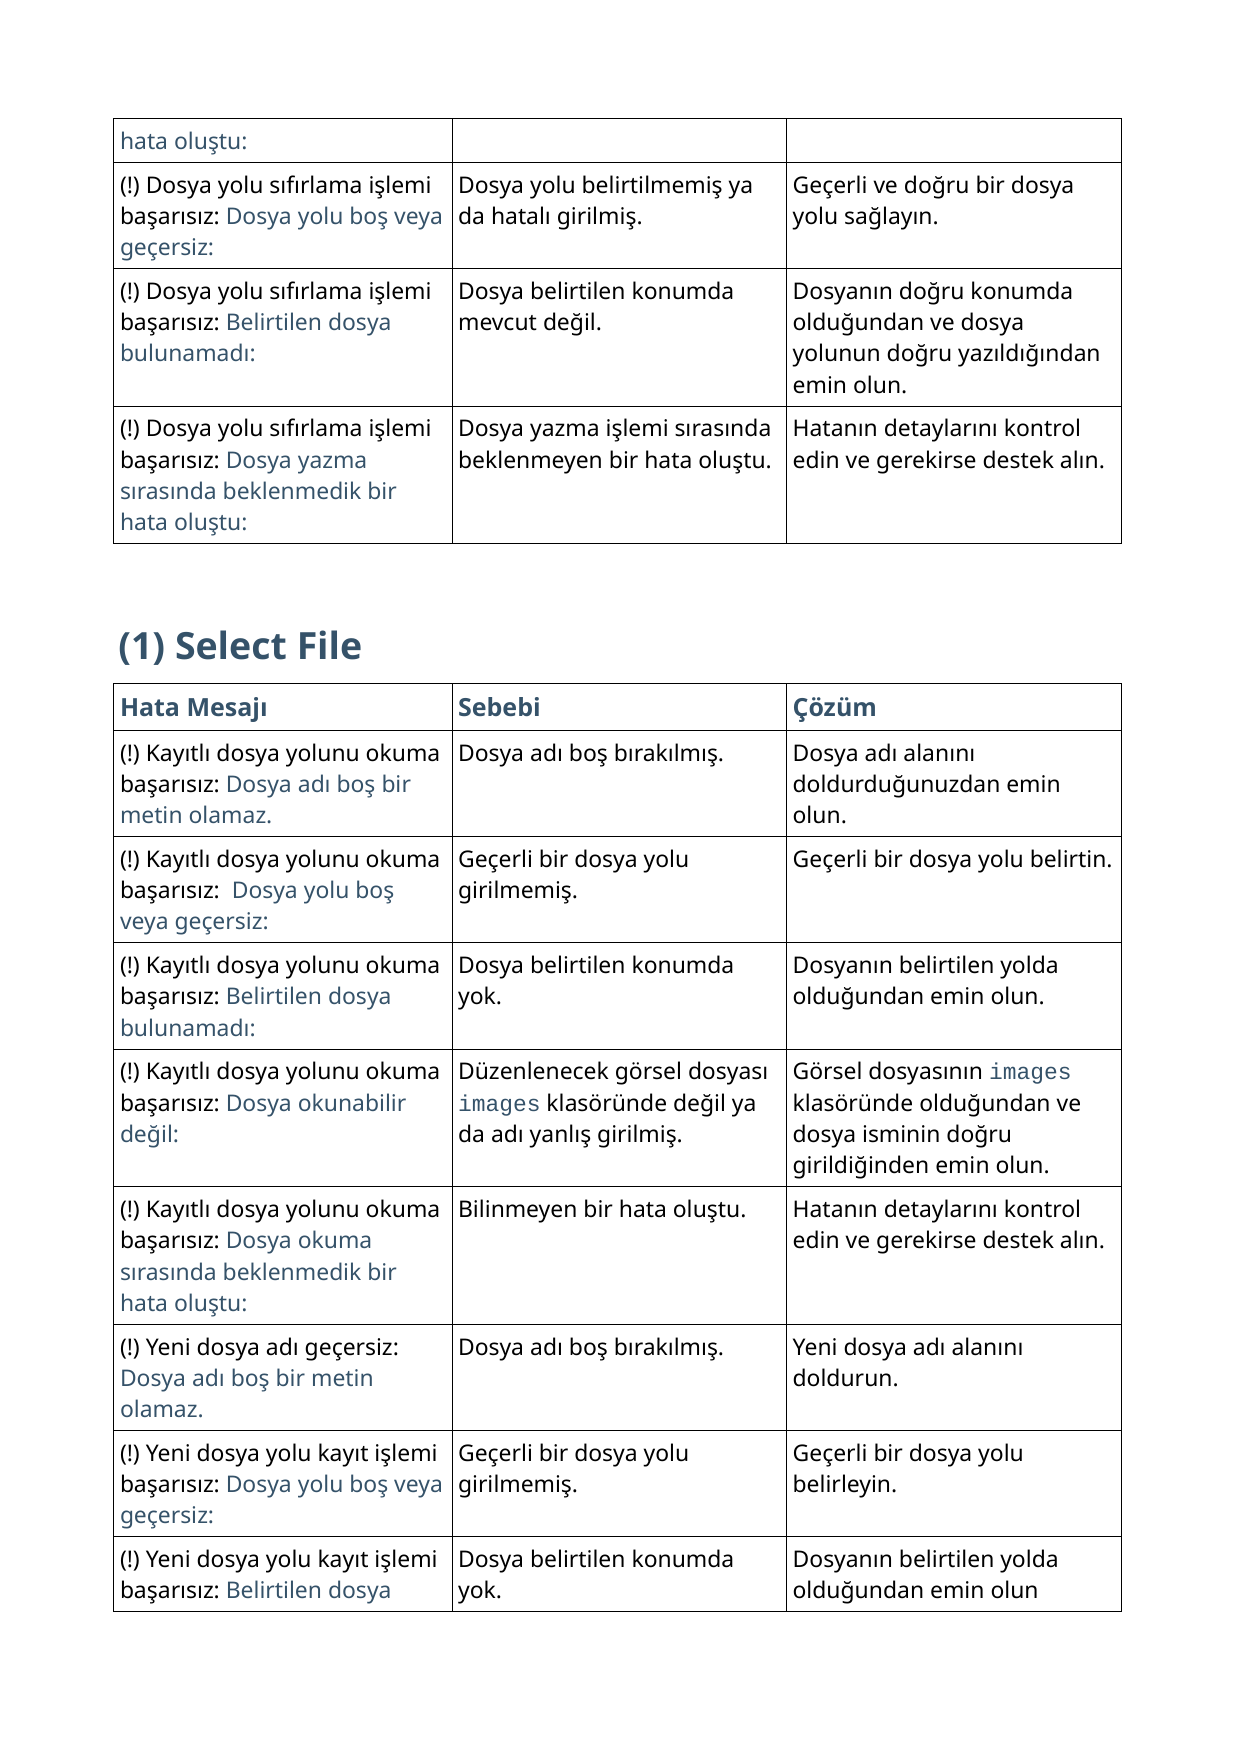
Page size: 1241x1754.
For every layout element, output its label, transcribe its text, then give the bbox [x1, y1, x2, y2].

table_cell Hatanın detaylarını kontrol edin ve gerekirse destek alın. [787, 407, 1121, 543]
table_cell Bilinmeyen bir hata oluştu. [453, 1187, 786, 1324]
table_cell Düzenlenecek görsel dosyası images klasöründe değil ya da adı yanlış girilmiş. [453, 1050, 786, 1186]
table_cell (!) Dosya yolu sıfırlama işlemi başarısız: Dosya yolu boş veya geçersiz: [114, 163, 452, 268]
table_cell Geçerli bir dosya yolu belirtin. [787, 837, 1121, 942]
table_cell [787, 119, 1121, 162]
table_cell [453, 119, 786, 162]
table_header Çözüm [787, 684, 1121, 730]
table_cell Geçerli bir dosya yolu belirleyin. [787, 1431, 1121, 1536]
table_cell Dosya belirtilen konumda yok. [453, 1537, 786, 1611]
table_cell Dosya adı boş bırakılmış. [453, 731, 786, 836]
table_cell Dosya yazma işlemi sırasında beklenmeyen bir hata oluştu. [453, 407, 786, 543]
table_cell Dosya belirtilen konumda mevcut değil. [453, 269, 786, 406]
table_cell (!) Yeni dosya yolu kayıt işlemi başarısız: Dosya yolu boş veya geçersiz: [114, 1431, 452, 1536]
table_cell Dosyanın belirtilen yolda olduğundan emin olun. [787, 943, 1121, 1048]
table_cell Yeni dosya adı alanını doldurun. [787, 1325, 1121, 1430]
table_cell Dosyanın belirtilen yolda olduğundan emin olun [787, 1537, 1121, 1611]
table_cell Dosya belirtilen konumda yok. [453, 943, 786, 1048]
table_cell Dosya adı boş bırakılmış. [453, 1325, 786, 1430]
table_cell Görsel dosyasının images klasöründe olduğundan ve dosya isminin doğru girildiğinden emin olun. [787, 1050, 1121, 1186]
table_cell Hatanın detaylarını kontrol edin ve gerekirse destek alın. [787, 1187, 1121, 1324]
table_cell (!) Yeni dosya adı geçersiz: Dosya adı boş bir metin olamaz. [114, 1325, 452, 1430]
table_cell Dosya yolu belirtilmemiş ya da hatalı girilmiş. [453, 163, 786, 268]
table_cell (!) Dosya yolu sıfırlama işlemi başarısız: Belirtilen dosya bulunamadı: [114, 269, 452, 406]
table_cell (!) Kayıtlı dosya yolunu okuma başarısız: Dosya yolu boş veya geçersiz: [114, 837, 452, 942]
table_cell Geçerli bir dosya yolu girilmemiş. [453, 1431, 786, 1536]
table_cell (!) Dosya yolu sıfırlama işlemi başarısız: Dosya yazma sırasında beklenmedik bir hata oluştu: [114, 407, 452, 543]
table_header Sebebi [453, 684, 786, 730]
table_cell (!) Kayıtlı dosya yolunu okuma başarısız: Dosya adı boş bir metin olamaz. [114, 731, 452, 836]
table_cell Dosya adı alanını doldurduğunuzdan emin olun. [787, 731, 1121, 836]
table_cell (!) Kayıtlı dosya yolunu okuma başarısız: Dosya okunabilir değil: [114, 1050, 452, 1186]
table_header Hata Mesajı [114, 684, 452, 730]
table_cell Geçerli bir dosya yolu girilmemiş. [453, 837, 786, 942]
table_cell (!) Kayıtlı dosya yolunu okuma başarısız: Belirtilen dosya bulunamadı: [114, 943, 452, 1048]
table_cell (!) Yeni dosya yolu kayıt işlemi başarısız: Belirtilen dosya [114, 1537, 452, 1611]
table_cell hata oluştu: [114, 119, 452, 162]
subtitle (1) Select File [118, 620, 1122, 671]
table_cell Geçerli ve doğru bir dosya yolu sağlayın. [787, 163, 1121, 268]
table_cell (!) Kayıtlı dosya yolunu okuma başarısız: Dosya okuma sırasında beklenmedik bir hata oluştu: [114, 1187, 452, 1324]
table_cell Dosyanın doğru konumda olduğundan ve dosya yolunun doğru yazıldığından emin olun. [787, 269, 1121, 406]
